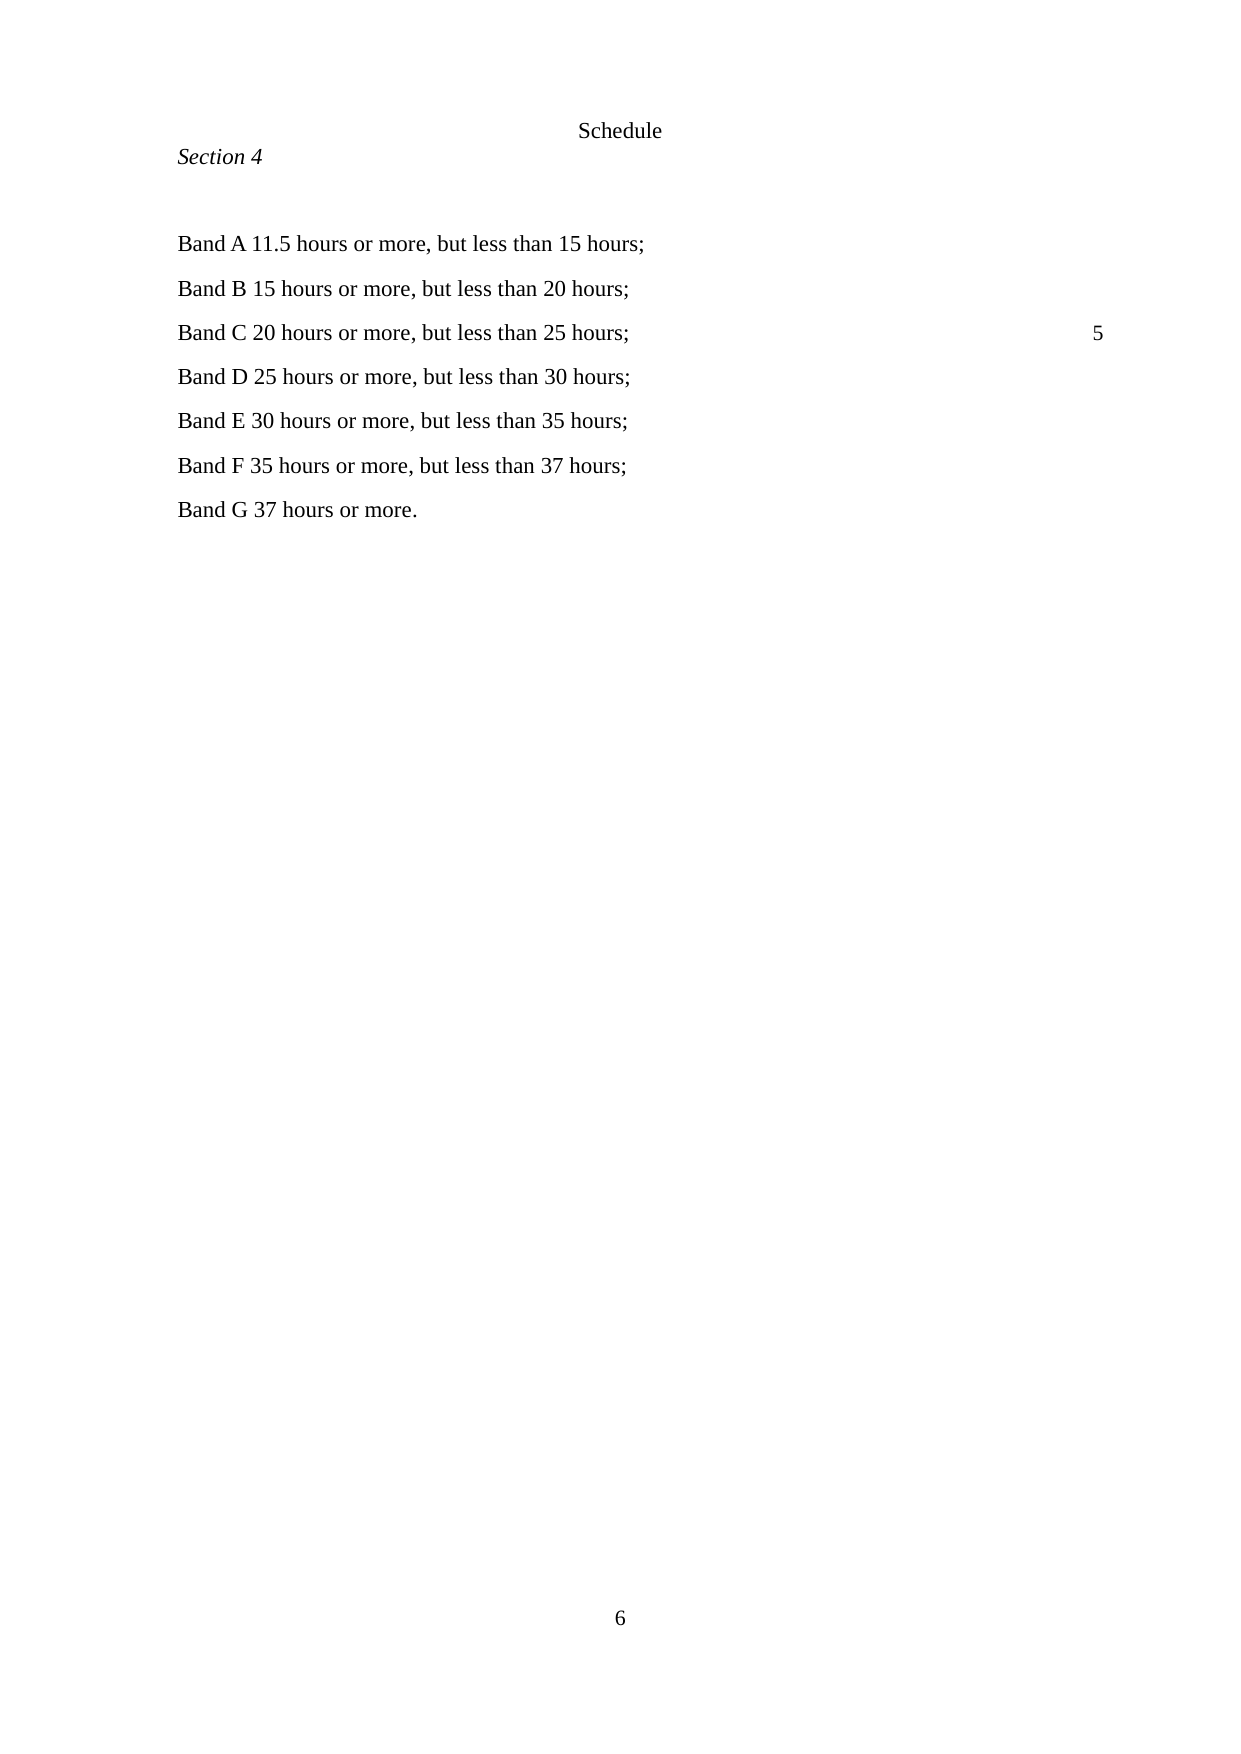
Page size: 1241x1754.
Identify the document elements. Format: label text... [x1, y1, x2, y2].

text Section 4 [177, 144, 1063, 169]
text Band F 35 hours or more, but less than 37 hours; [177, 449, 1063, 479]
text Band E 30 hours or more, but less than 35 hours; [177, 405, 1063, 435]
text Band D 25 hours or more, but less than 30 hours; [177, 361, 1063, 391]
text Band A 11.5 hours or more, but less than 15 hours; [177, 228, 1063, 258]
text Schedule [177, 118, 1063, 144]
text Band B 15 hours or more, but less than 20 hours; [177, 272, 1063, 302]
text Band G 37 hours or more. [177, 494, 1063, 523]
text Band C 20 hours or more, but less than 25 hours; [177, 317, 1063, 346]
